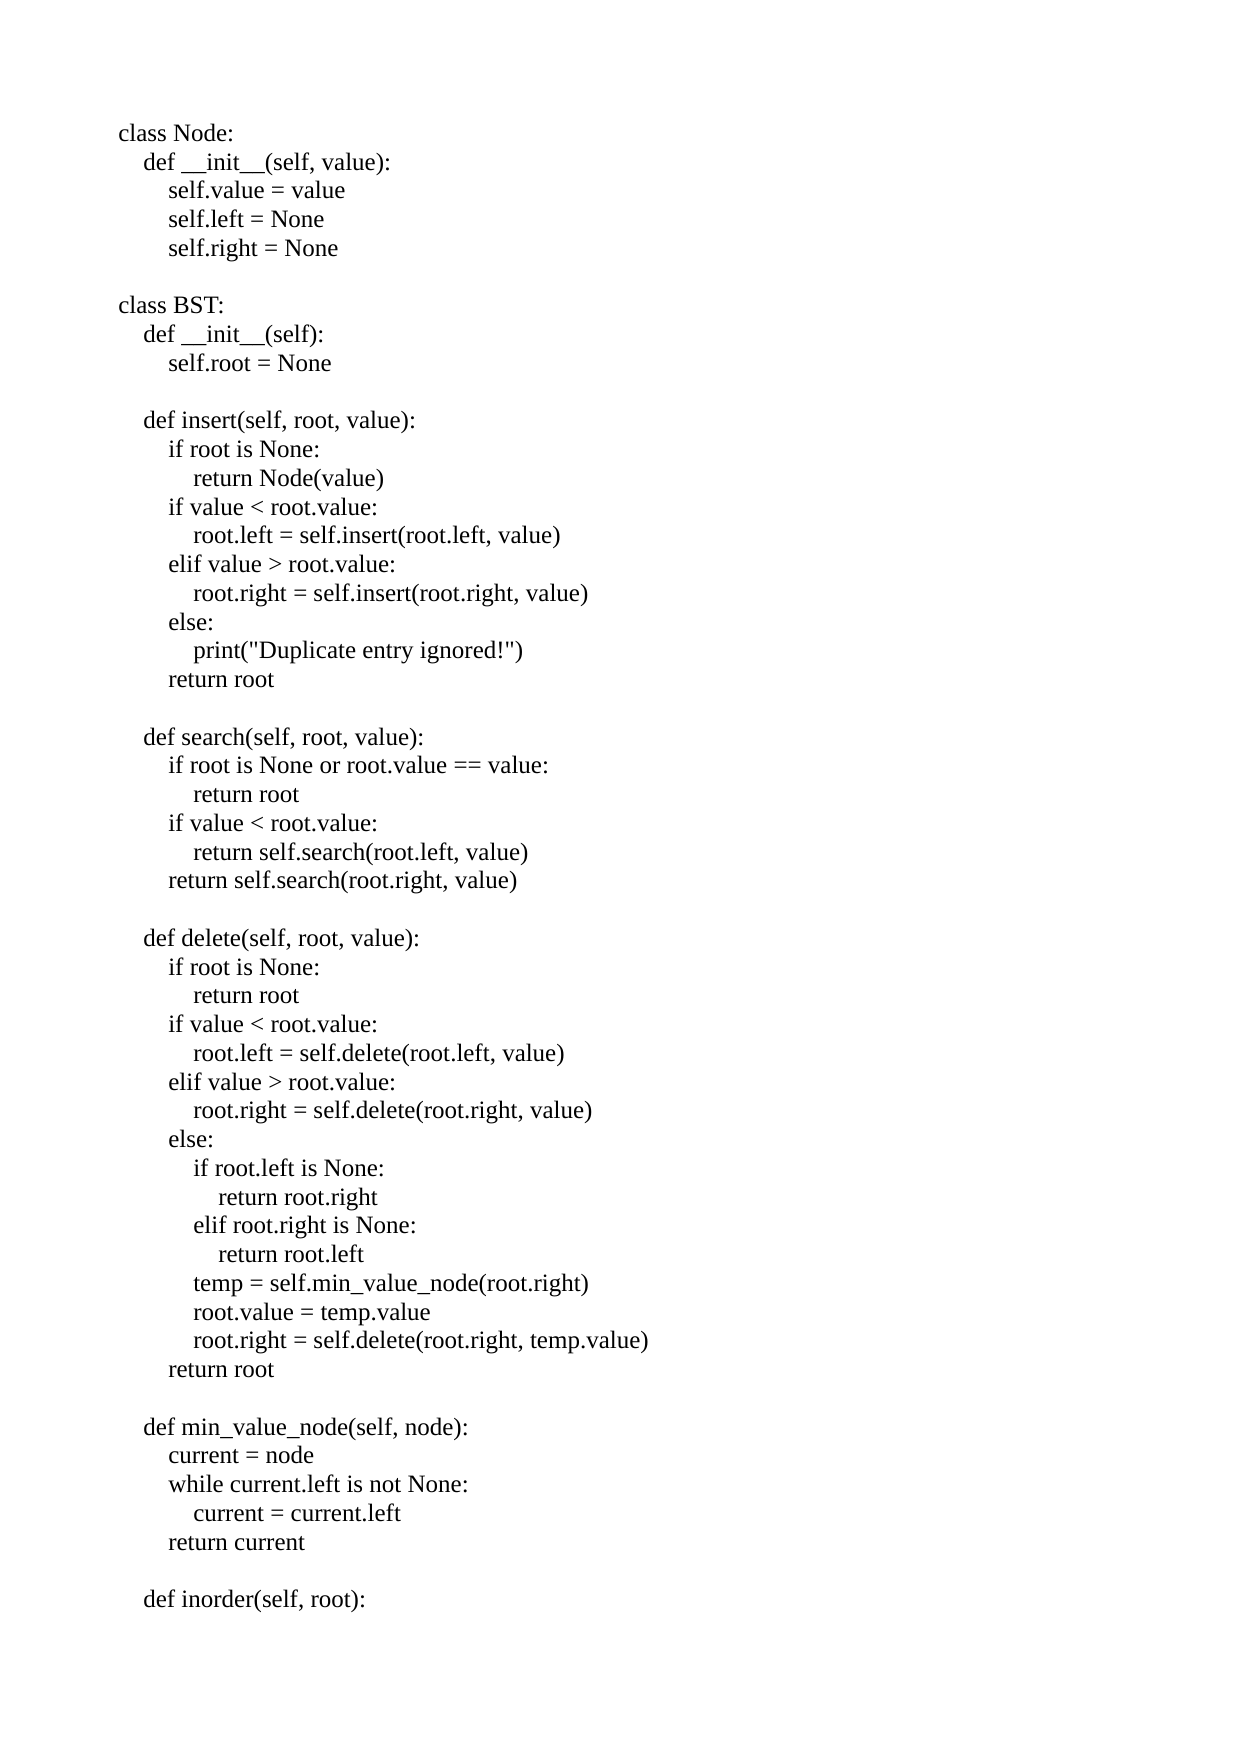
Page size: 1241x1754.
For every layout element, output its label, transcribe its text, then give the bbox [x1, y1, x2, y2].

text if value < root.value: [118, 1009, 1122, 1038]
text self.root = None [118, 348, 1122, 377]
text current = node [118, 1441, 1122, 1469]
text return self.search(root.right, value) [118, 866, 1122, 894]
text root.value = temp.value [118, 1297, 1122, 1326]
text if root is None: [118, 434, 1122, 463]
text return root [118, 664, 1122, 693]
text def search(self, root, value): [118, 722, 1122, 751]
text return self.search(root.left, value) [118, 837, 1122, 866]
text self.value = value [118, 176, 1122, 204]
text while current.left is not None: [118, 1469, 1122, 1498]
text elif value > root.value: [118, 1067, 1122, 1096]
text return current [118, 1527, 1122, 1556]
text return root [118, 981, 1122, 1009]
text return root.left [118, 1239, 1122, 1268]
text temp = self.min_value_node(root.right) [118, 1268, 1122, 1297]
text else: [118, 607, 1122, 636]
text current = current.left [118, 1498, 1122, 1527]
text def delete(self, root, value): [118, 923, 1122, 952]
text def insert(self, root, value): [118, 406, 1122, 434]
text if value < root.value: [118, 808, 1122, 837]
text else: [118, 1124, 1122, 1153]
text self.right = None [118, 233, 1122, 262]
text elif root.right is None: [118, 1211, 1122, 1239]
text root.right = self.delete(root.right, temp.value) [118, 1326, 1122, 1354]
text if value < root.value: [118, 492, 1122, 521]
text elif value > root.value: [118, 549, 1122, 578]
text def __init__(self, value): [118, 147, 1122, 176]
text self.left = None [118, 204, 1122, 233]
text if root is None: [118, 952, 1122, 981]
text def inorder(self, root): [118, 1584, 1122, 1613]
text root.right = self.delete(root.right, value) [118, 1096, 1122, 1124]
text if root is None or root.value == value: [118, 751, 1122, 779]
text if root.left is None: [118, 1153, 1122, 1182]
text def min_value_node(self, node): [118, 1412, 1122, 1441]
text return root [118, 779, 1122, 808]
text root.right = self.insert(root.right, value) [118, 578, 1122, 607]
text def __init__(self): [118, 319, 1122, 348]
text root.left = self.insert(root.left, value) [118, 521, 1122, 549]
text root.left = self.delete(root.left, value) [118, 1038, 1122, 1067]
text print("Duplicate entry ignored!") [118, 636, 1122, 664]
text return Node(value) [118, 463, 1122, 492]
text return root.right [118, 1182, 1122, 1211]
text return root [118, 1354, 1122, 1383]
text class Node: [118, 118, 1122, 147]
text class BST: [118, 291, 1122, 319]
